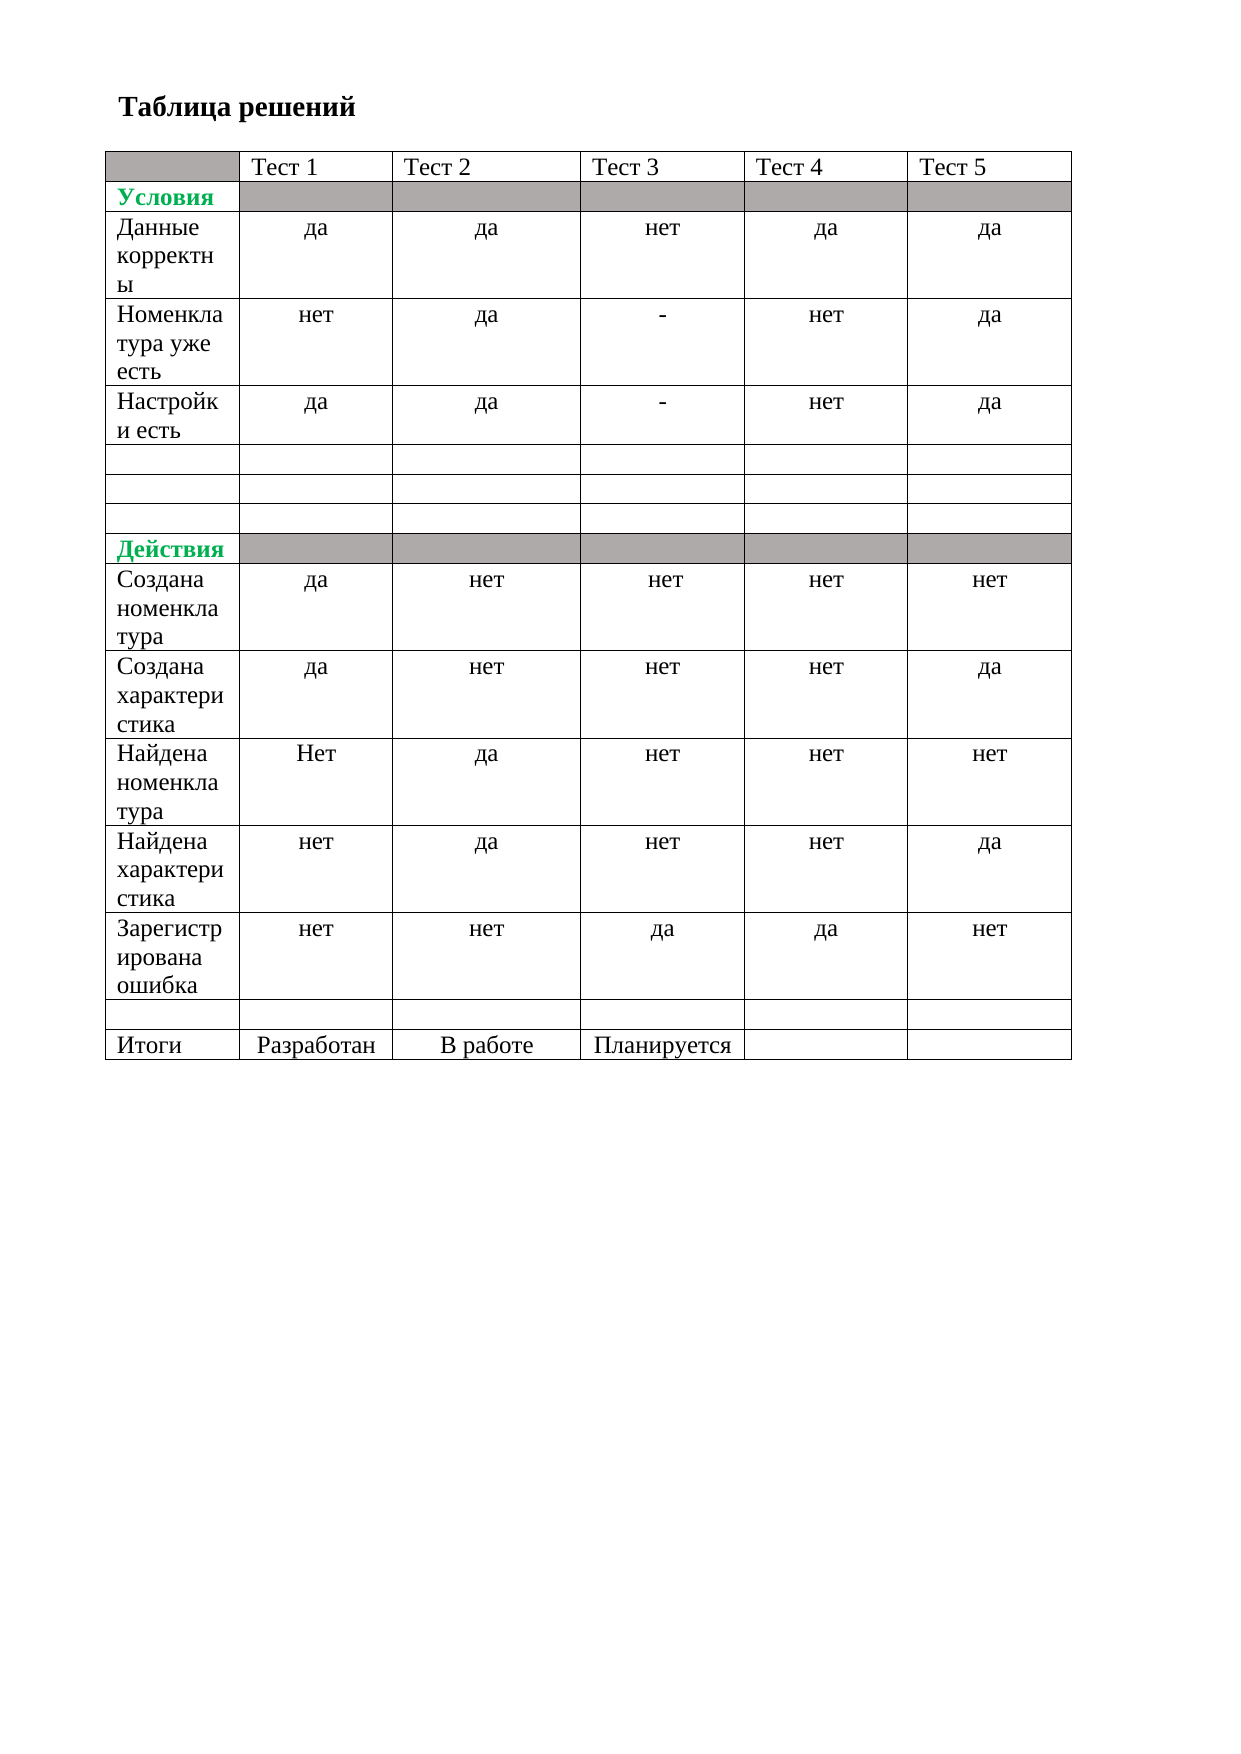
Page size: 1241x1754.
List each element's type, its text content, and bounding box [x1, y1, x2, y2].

table_cell [745, 534, 907, 563]
table_cell нет [240, 913, 392, 999]
table_cell Условия [106, 182, 239, 211]
table_cell да [240, 564, 392, 650]
table_cell [393, 504, 580, 533]
table_cell [393, 445, 580, 473]
table_cell нет [908, 739, 1071, 825]
table_cell Данные корректны [106, 212, 239, 298]
table_cell [581, 1000, 744, 1029]
table_cell [745, 1000, 907, 1029]
table_cell нет [745, 739, 907, 825]
table_cell [745, 475, 907, 503]
table_cell да [393, 826, 580, 912]
table_cell нет [393, 651, 580, 737]
table_header Тест 4 [745, 152, 907, 181]
table_header Тест 3 [581, 152, 744, 181]
table_cell нет [745, 826, 907, 912]
table_cell [908, 475, 1071, 503]
table_cell нет [240, 299, 392, 385]
table_cell [908, 534, 1071, 563]
table_cell [581, 504, 744, 533]
table_cell Найдена характеристика [106, 826, 239, 912]
table_cell нет [745, 299, 907, 385]
table_cell [240, 182, 392, 211]
table_cell Настройки есть [106, 386, 239, 444]
table_cell [745, 182, 907, 211]
table_cell [581, 534, 744, 563]
table_cell нет [581, 212, 744, 298]
table_cell [393, 534, 580, 563]
table_cell да [908, 651, 1071, 737]
table_cell [581, 182, 744, 211]
table_cell - [581, 386, 744, 444]
table_cell да [393, 739, 580, 825]
table_header Тест 2 [393, 152, 580, 181]
table_cell [908, 445, 1071, 473]
table_cell [393, 1000, 580, 1029]
table_cell да [908, 212, 1071, 298]
table_cell [240, 504, 392, 533]
table_cell да [240, 386, 392, 444]
table_cell да [908, 826, 1071, 912]
table_cell да [240, 212, 392, 298]
table_cell [581, 475, 744, 503]
table_cell да [908, 386, 1071, 444]
table_cell [745, 504, 907, 533]
table_cell да [745, 212, 907, 298]
table_cell [908, 504, 1071, 533]
table_cell нет [240, 826, 392, 912]
table_cell [908, 1000, 1071, 1029]
table_cell нет [393, 564, 580, 650]
table_cell да [393, 299, 580, 385]
table_cell [240, 534, 392, 563]
table_cell Итоги [106, 1030, 239, 1059]
table_cell [908, 182, 1071, 211]
table_cell В работе [393, 1030, 580, 1059]
table_cell да [908, 299, 1071, 385]
table_cell [908, 1030, 1071, 1059]
table_cell да [393, 386, 580, 444]
table_cell нет [745, 386, 907, 444]
table_cell нет [581, 564, 744, 650]
table_cell [745, 1030, 907, 1059]
table_cell нет [745, 564, 907, 650]
table_cell нет [581, 739, 744, 825]
table_header Тест 5 [908, 152, 1071, 181]
table_cell да [393, 212, 580, 298]
table_cell Найдена номенклатура [106, 739, 239, 825]
table_cell [106, 445, 239, 473]
table_cell [240, 475, 392, 503]
table_cell [106, 1000, 239, 1029]
table_cell [393, 182, 580, 211]
table_cell Нет [240, 739, 392, 825]
table_cell [393, 475, 580, 503]
table_cell нет [745, 651, 907, 737]
table_cell [581, 445, 744, 473]
table_cell - [581, 299, 744, 385]
table_header [106, 152, 239, 181]
table_cell да [745, 913, 907, 999]
table_cell Зарегистрирована ошибка [106, 913, 239, 999]
table_cell нет [908, 913, 1071, 999]
table_cell Номенклатура уже есть [106, 299, 239, 385]
table_cell Планируется [581, 1030, 744, 1059]
table_cell [240, 445, 392, 473]
table_cell Действия [106, 534, 239, 563]
table_cell нет [393, 913, 580, 999]
table_cell да [240, 651, 392, 737]
table_header Тест 1 [240, 152, 392, 181]
table_cell [745, 445, 907, 473]
table_cell нет [908, 564, 1071, 650]
table_cell да [581, 913, 744, 999]
table_cell Создана характеристика [106, 651, 239, 737]
text Таблица решений [118, 89, 1181, 122]
table_cell [240, 1000, 392, 1029]
table_cell [106, 504, 239, 533]
table_cell [106, 475, 239, 503]
table_cell Создана номенклатура [106, 564, 239, 650]
table_cell нет [581, 826, 744, 912]
table_cell Разработан [240, 1030, 392, 1059]
table_cell нет [581, 651, 744, 737]
